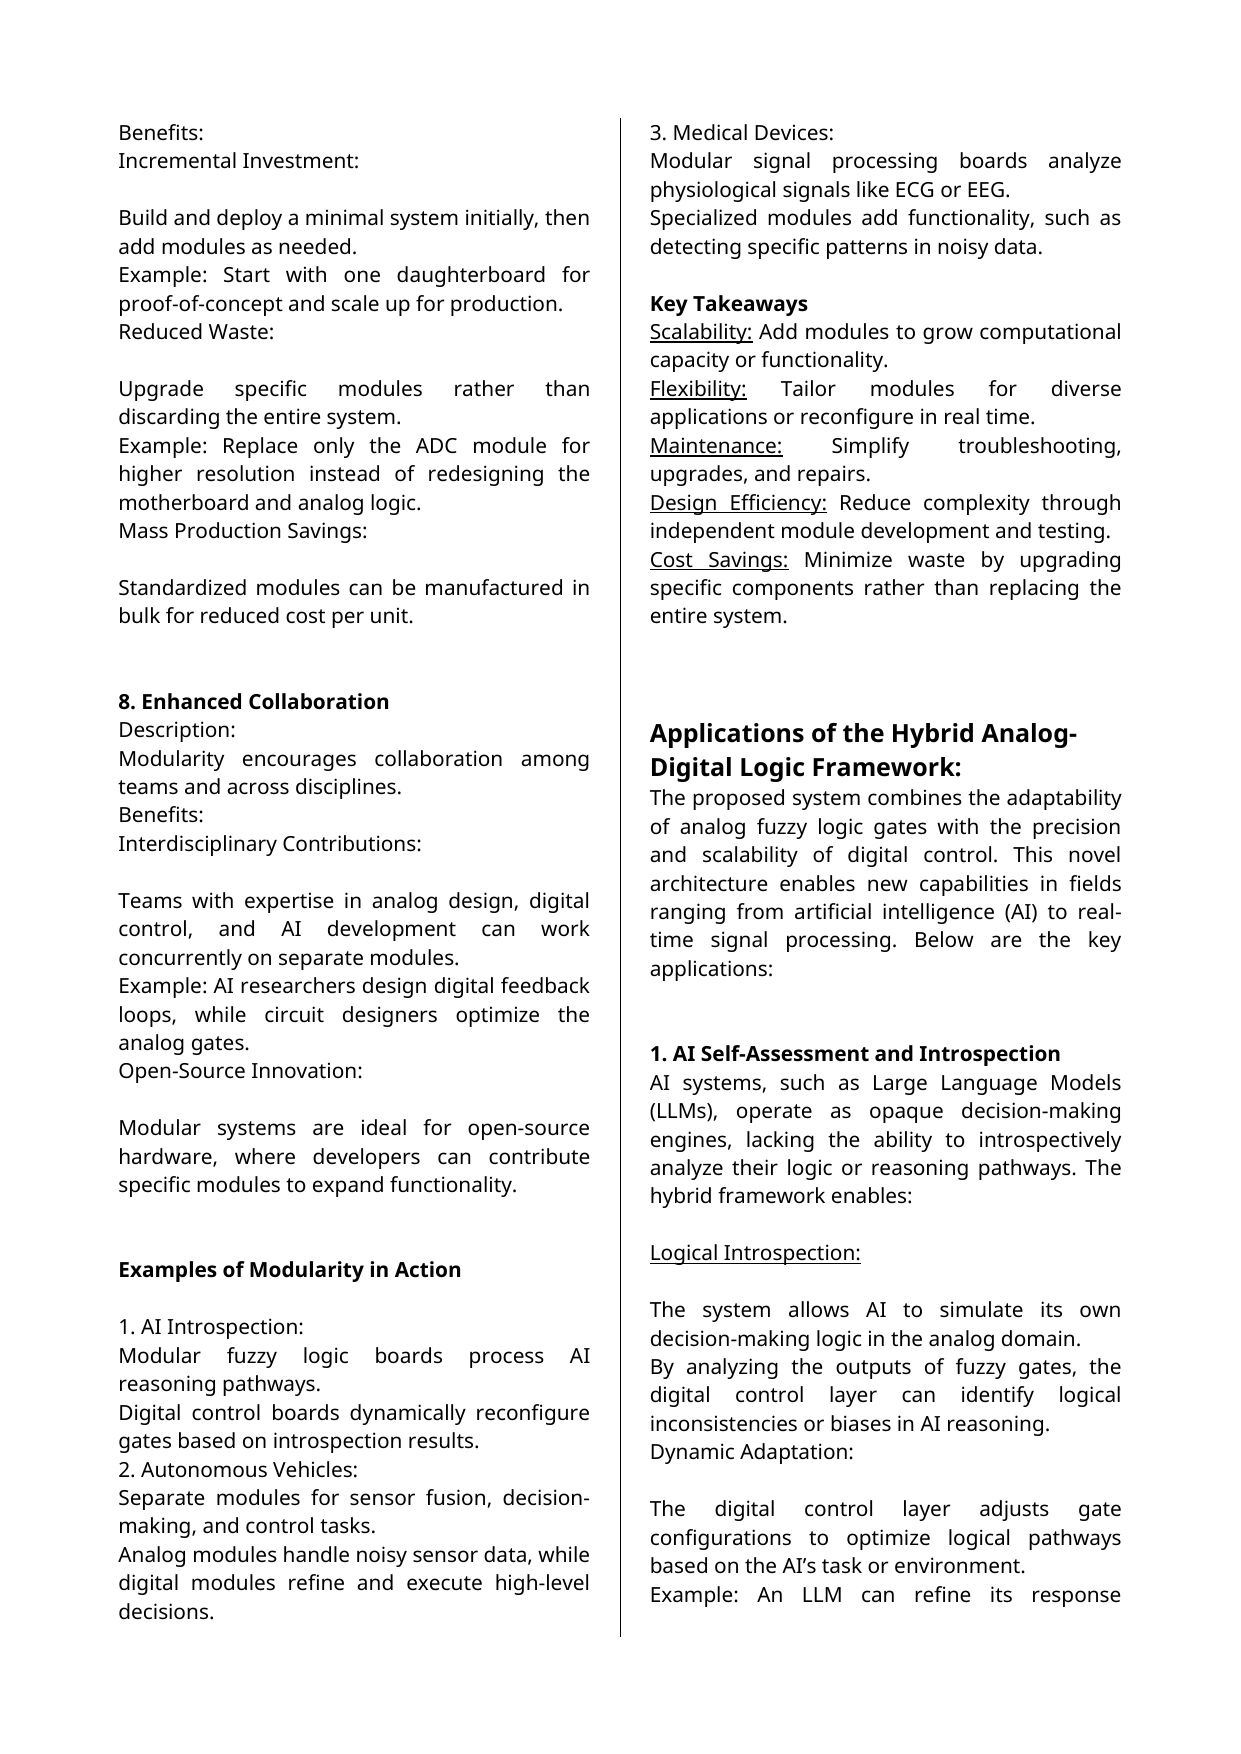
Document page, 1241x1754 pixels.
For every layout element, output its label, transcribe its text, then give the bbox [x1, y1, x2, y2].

text Benefits: [118, 118, 591, 147]
text Example: AI researchers design digital feedback loops, while circuit designers optimize the analog gates. [118, 971, 591, 1057]
text 1. AI Introspection: [118, 1312, 591, 1341]
text Modularity encourages collaboration among teams and across disciplines. [118, 744, 591, 801]
text Open-Source Innovation: [118, 1057, 591, 1085]
text Examples of Modularity in Action [118, 1256, 591, 1284]
text Design Efficiency: Reduce complexity through independent module development and testing. [649, 488, 1122, 545]
text Description: [118, 715, 591, 744]
text Cost Savings: Minimize waste by upgrading specific components rather than replacing the entire system. [649, 545, 1122, 630]
text Modular signal processing boards analyze physiological signals like ECG or EEG. [649, 147, 1122, 203]
text Incremental Investment: [118, 147, 591, 175]
text Upgrade specific modules rather than discarding the entire system. [118, 374, 591, 431]
text Build and deploy a minimal system initially, then add modules as needed. [118, 203, 591, 260]
text Reduced Waste: [118, 317, 591, 346]
text 8. Enhanced Collaboration [118, 687, 591, 715]
text Separate modules for sensor fusion, decision-making, and control tasks. [118, 1483, 591, 1540]
text Modular systems are ideal for open-source hardware, where developers can contribute specific modules to expand functionality. [118, 1113, 591, 1199]
text By analyzing the outputs of fuzzy gates, the digital control layer can identify logical inconsistencies or biases in AI reasoning. [649, 1352, 1122, 1437]
text Example: An LLM can refine its response [649, 1580, 1122, 1608]
text Scalability: Add modules to grow computational capacity or functionality. [649, 317, 1122, 374]
text Specialized modules add functionality, such as detecting specific patterns in noisy data. [649, 203, 1122, 260]
text 3. Medical Devices: [649, 118, 1122, 147]
text Mass Production Savings: [118, 516, 591, 545]
text Key Takeaways [649, 289, 1122, 317]
text Applications of the Hybrid Analog-Digital Logic Framework: [649, 715, 1122, 783]
text Benefits: [118, 801, 591, 829]
text Maintenance: Simplify troubleshooting, upgrades, and repairs. [649, 431, 1122, 488]
text Dynamic Adaptation: [649, 1437, 1122, 1466]
text The proposed system combines the adaptability of analog fuzzy logic gates with the precision and scalability of digital control. This novel architecture enables new capabilities in fields ranging from artificial intelligence (AI) to real-time signal processing. Below are the key applications: [649, 783, 1122, 982]
text Analog modules handle noisy sensor data, while digital modules refine and execute high-level decisions. [118, 1540, 591, 1625]
text Teams with expertise in analog design, digital control, and AI development can work concurrently on separate modules. [118, 886, 591, 971]
text Example: Replace only the ADC module for higher resolution instead of redesigning the motherboard and analog logic. [118, 431, 591, 516]
text The system allows AI to simulate its own decision-making logic in the analog domain. [649, 1295, 1122, 1352]
text 1. AI Self-Assessment and Introspection [649, 1039, 1122, 1068]
text Standardized modules can be manufactured in bulk for reduced cost per unit. [118, 573, 591, 630]
text Digital control boards dynamically reconfigure gates based on introspection results. [118, 1398, 591, 1455]
text The digital control layer adjusts gate configurations to optimize logical pathways based on the AI’s task or environment. [649, 1494, 1122, 1580]
text 2. Autonomous Vehicles: [118, 1455, 591, 1483]
text Interdisciplinary Contributions: [118, 829, 591, 857]
text Example: Start with one daughterboard for proof-of-concept and scale up for production. [118, 260, 591, 317]
text Logical Introspection: [649, 1238, 1122, 1267]
text AI systems, such as Large Language Models (LLMs), operate as opaque decision-making engines, lacking the ability to introspectively analyze their logic or reasoning pathways. The hybrid framework enables: [649, 1068, 1122, 1210]
text Flexibility: Tailor modules for diverse applications or reconfigure in real time. [649, 374, 1122, 431]
text Modular fuzzy logic boards process AI reasoning pathways. [118, 1341, 591, 1398]
